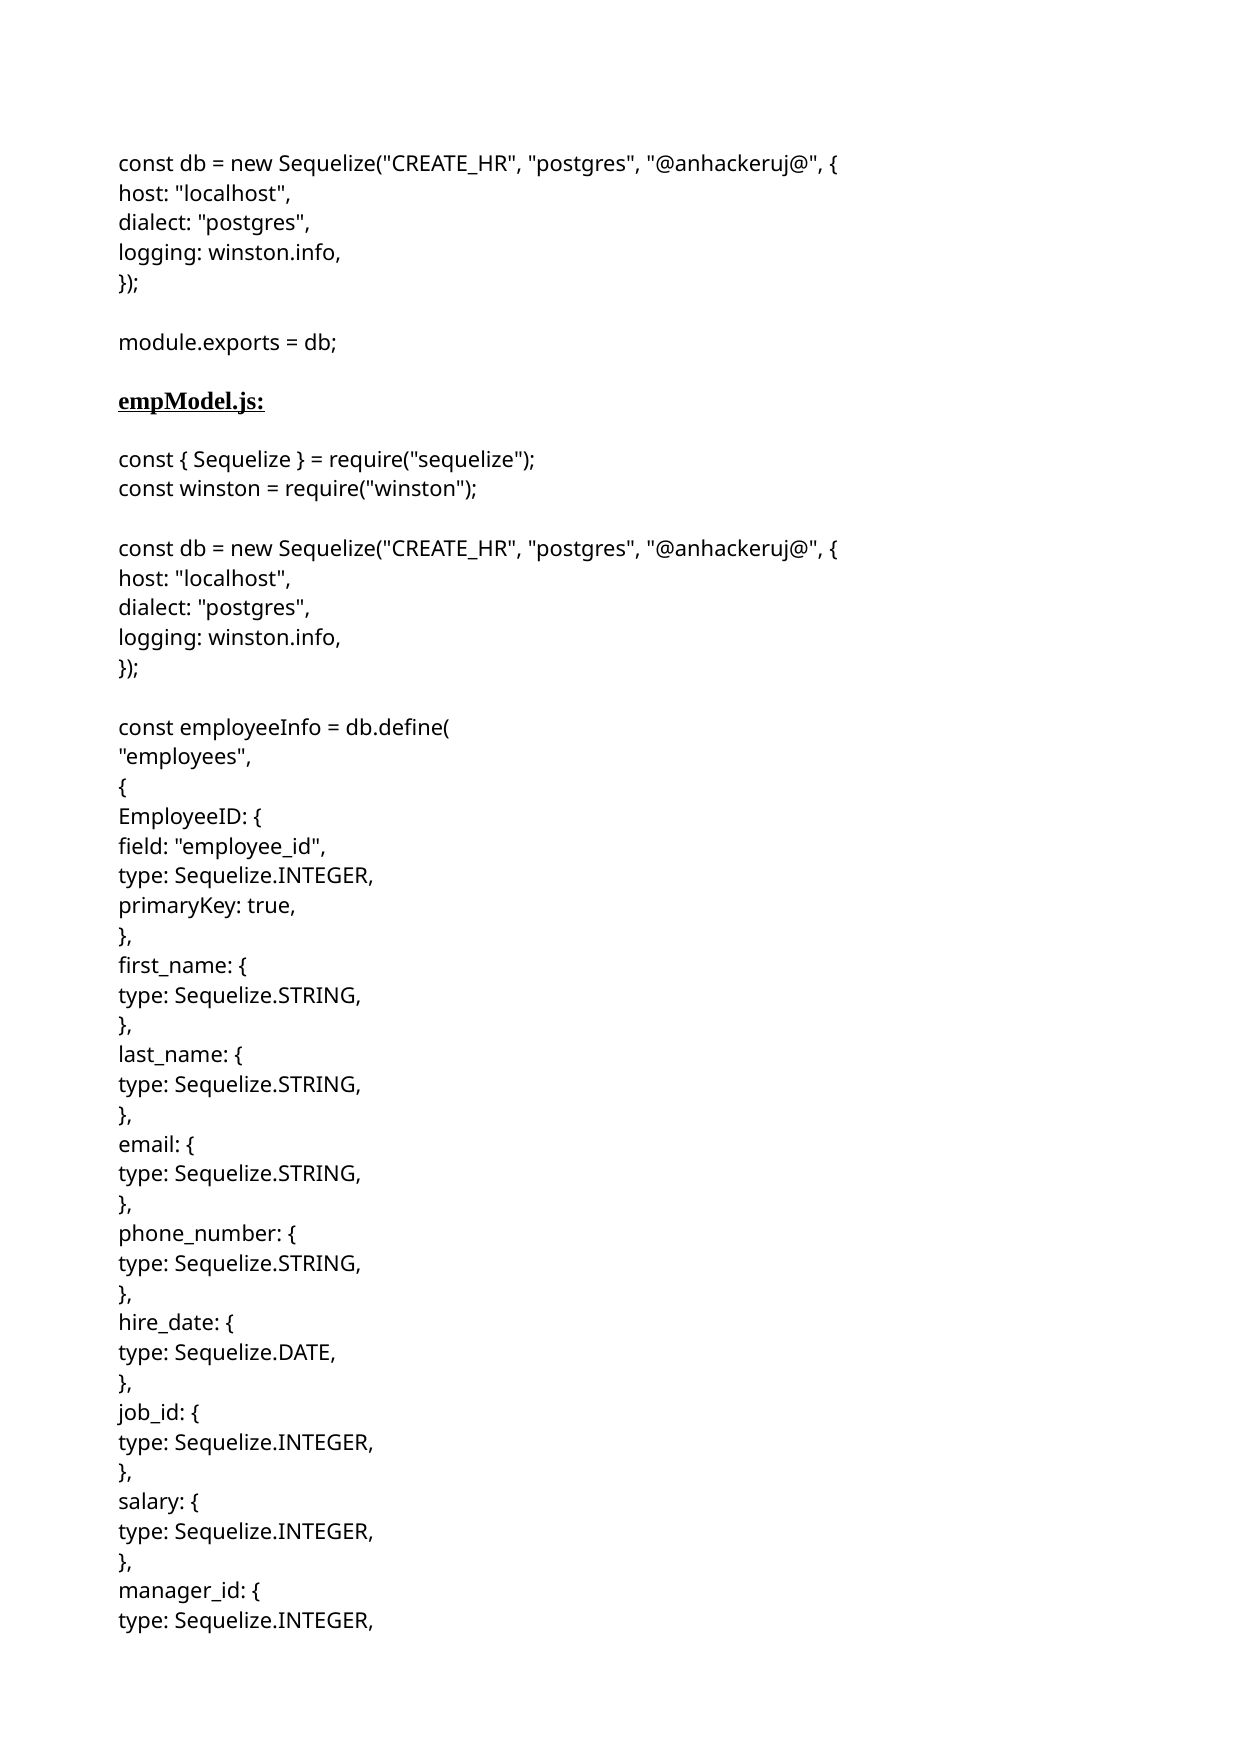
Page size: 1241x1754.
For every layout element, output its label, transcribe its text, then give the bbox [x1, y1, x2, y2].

text manager_id: { [118, 1575, 1122, 1605]
text { [118, 771, 1122, 801]
text last_name: { [118, 1039, 1122, 1069]
text empModel.js: [118, 386, 1122, 415]
text type: Sequelize.STRING, [118, 979, 1122, 1009]
text const { Sequelize } = require("sequelize"); [118, 443, 1122, 473]
text const db = new Sequelize("CREATE_HR", "postgres", "@anhackeruj@", { [118, 533, 1122, 563]
text }, [118, 1188, 1122, 1218]
text dialect: "postgres", [118, 592, 1122, 622]
text type: Sequelize.INTEGER, [118, 1426, 1122, 1456]
text hire_date: { [118, 1307, 1122, 1337]
text dialect: "postgres", [118, 207, 1122, 237]
text type: Sequelize.INTEGER, [118, 1516, 1122, 1546]
text host: "localhost", [118, 563, 1122, 592]
text const employeeInfo = db.define( [118, 711, 1122, 741]
text EmployeeID: { [118, 801, 1122, 831]
text type: Sequelize.STRING, [118, 1158, 1122, 1188]
text field: "employee_id", [118, 831, 1122, 860]
text }, [118, 1277, 1122, 1307]
text }, [118, 1456, 1122, 1486]
text const db = new Sequelize("CREATE_HR", "postgres", "@anhackeruj@", { [118, 148, 1122, 178]
text }); [118, 267, 1122, 297]
text type: Sequelize.DATE, [118, 1337, 1122, 1367]
text email: { [118, 1128, 1122, 1158]
text type: Sequelize.INTEGER, [118, 860, 1122, 890]
text }, [118, 1099, 1122, 1128]
text "employees", [118, 741, 1122, 771]
text }); [118, 652, 1122, 682]
text }, [118, 1546, 1122, 1575]
text host: "localhost", [118, 178, 1122, 207]
text }, [118, 1009, 1122, 1039]
text first_name: { [118, 950, 1122, 979]
text logging: winston.info, [118, 237, 1122, 267]
text type: Sequelize.INTEGER, [118, 1605, 1122, 1635]
text phone_number: { [118, 1218, 1122, 1248]
text }, [118, 1367, 1122, 1397]
text const winston = require("winston"); [118, 473, 1122, 503]
text module.exports = db; [118, 326, 1122, 356]
text salary: { [118, 1486, 1122, 1516]
text type: Sequelize.STRING, [118, 1069, 1122, 1099]
text type: Sequelize.STRING, [118, 1248, 1122, 1277]
text logging: winston.info, [118, 622, 1122, 652]
text primaryKey: true, [118, 890, 1122, 920]
text job_id: { [118, 1397, 1122, 1426]
text }, [118, 920, 1122, 950]
